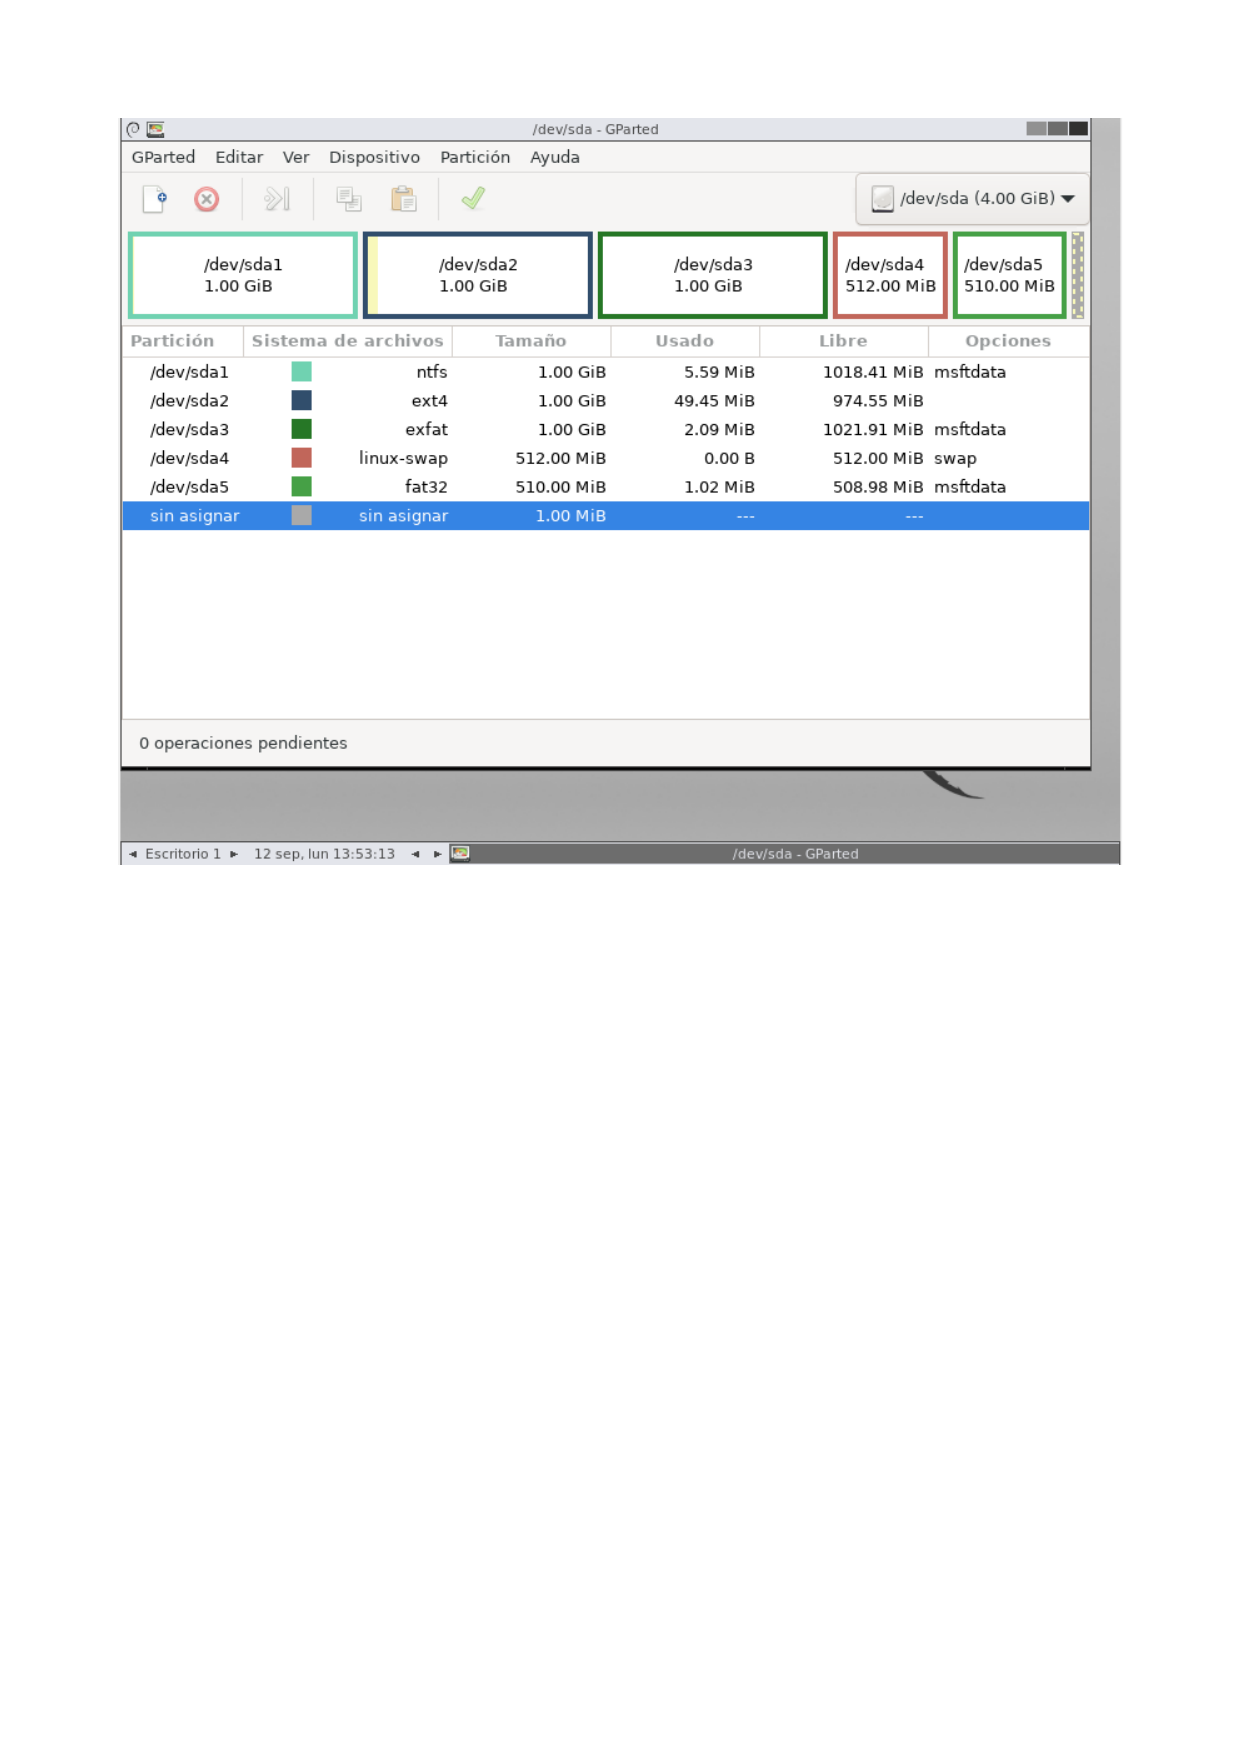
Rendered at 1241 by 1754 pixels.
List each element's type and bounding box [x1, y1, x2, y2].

picture [118, 118, 1123, 865]
